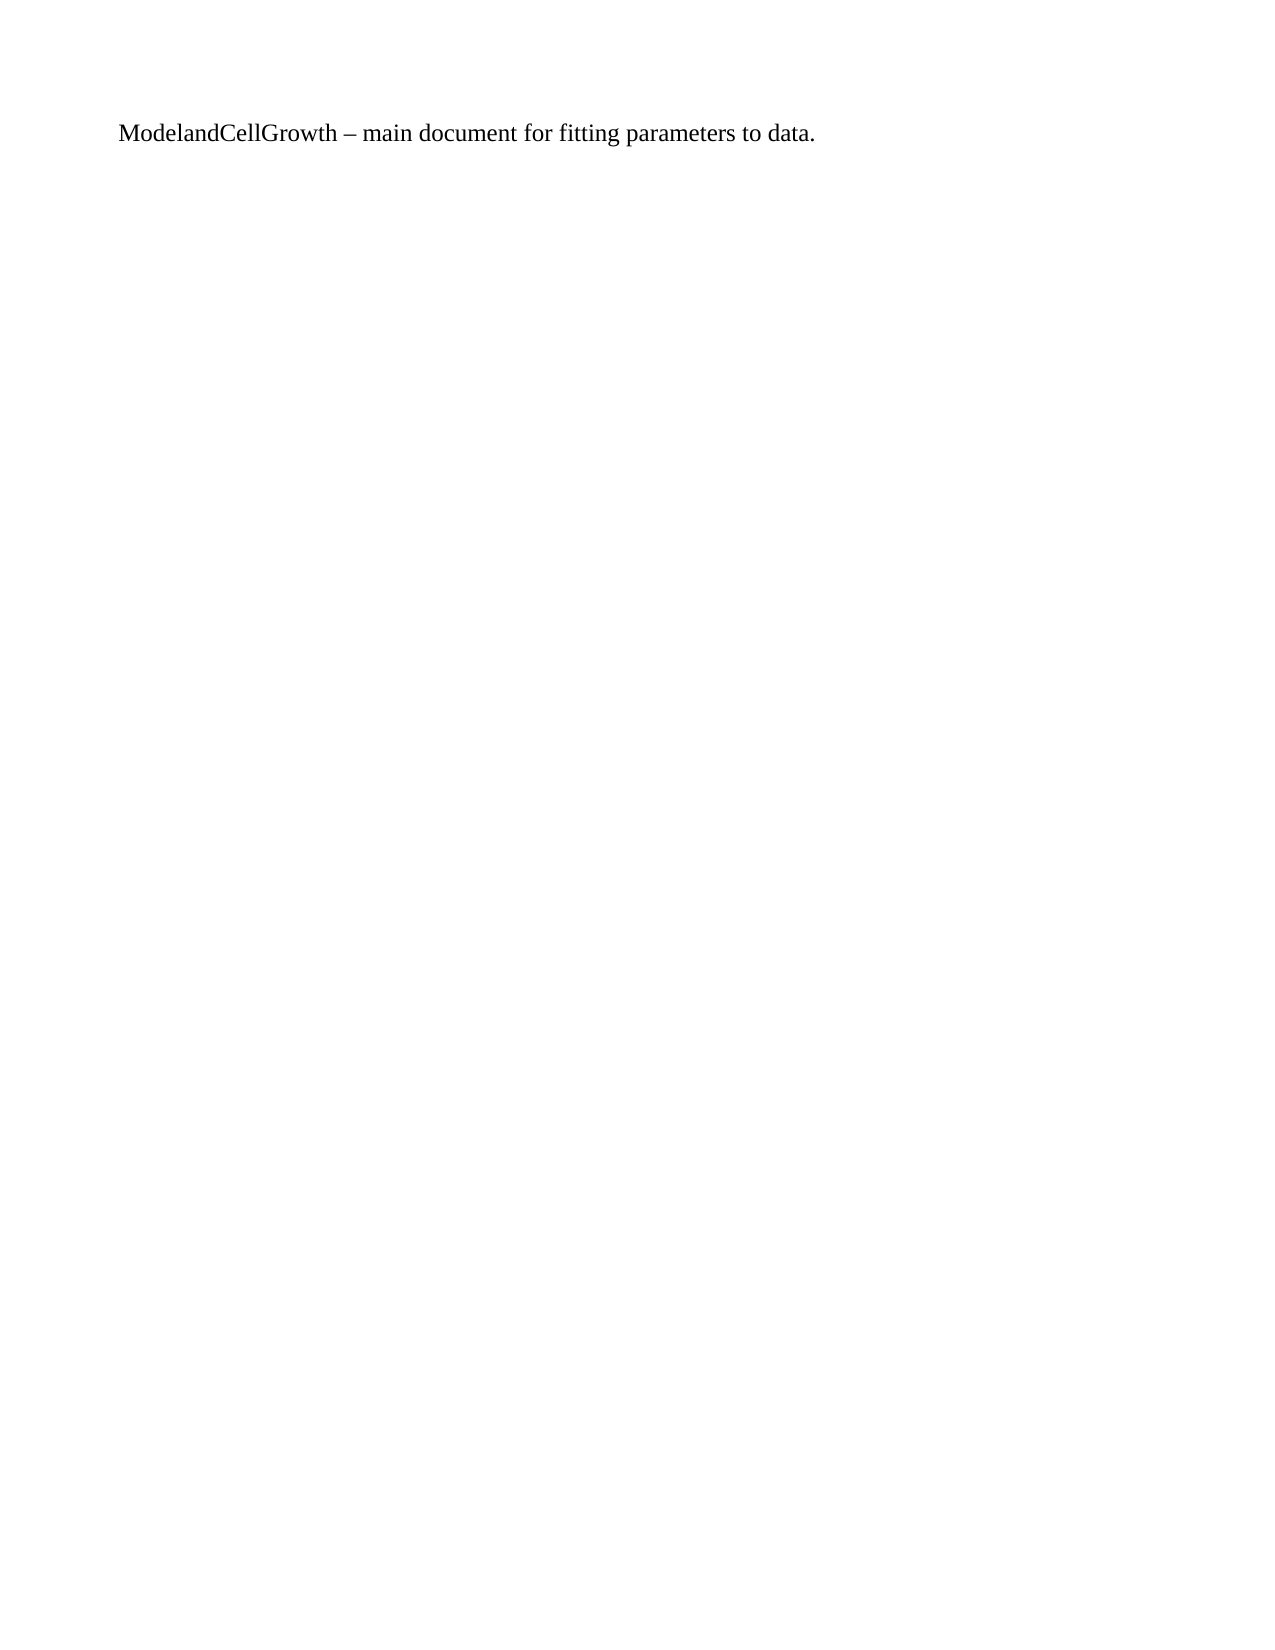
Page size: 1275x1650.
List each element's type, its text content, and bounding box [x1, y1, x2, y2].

text ModelandCellGrowth – main document for fitting parameters to data. [118, 118, 1157, 147]
